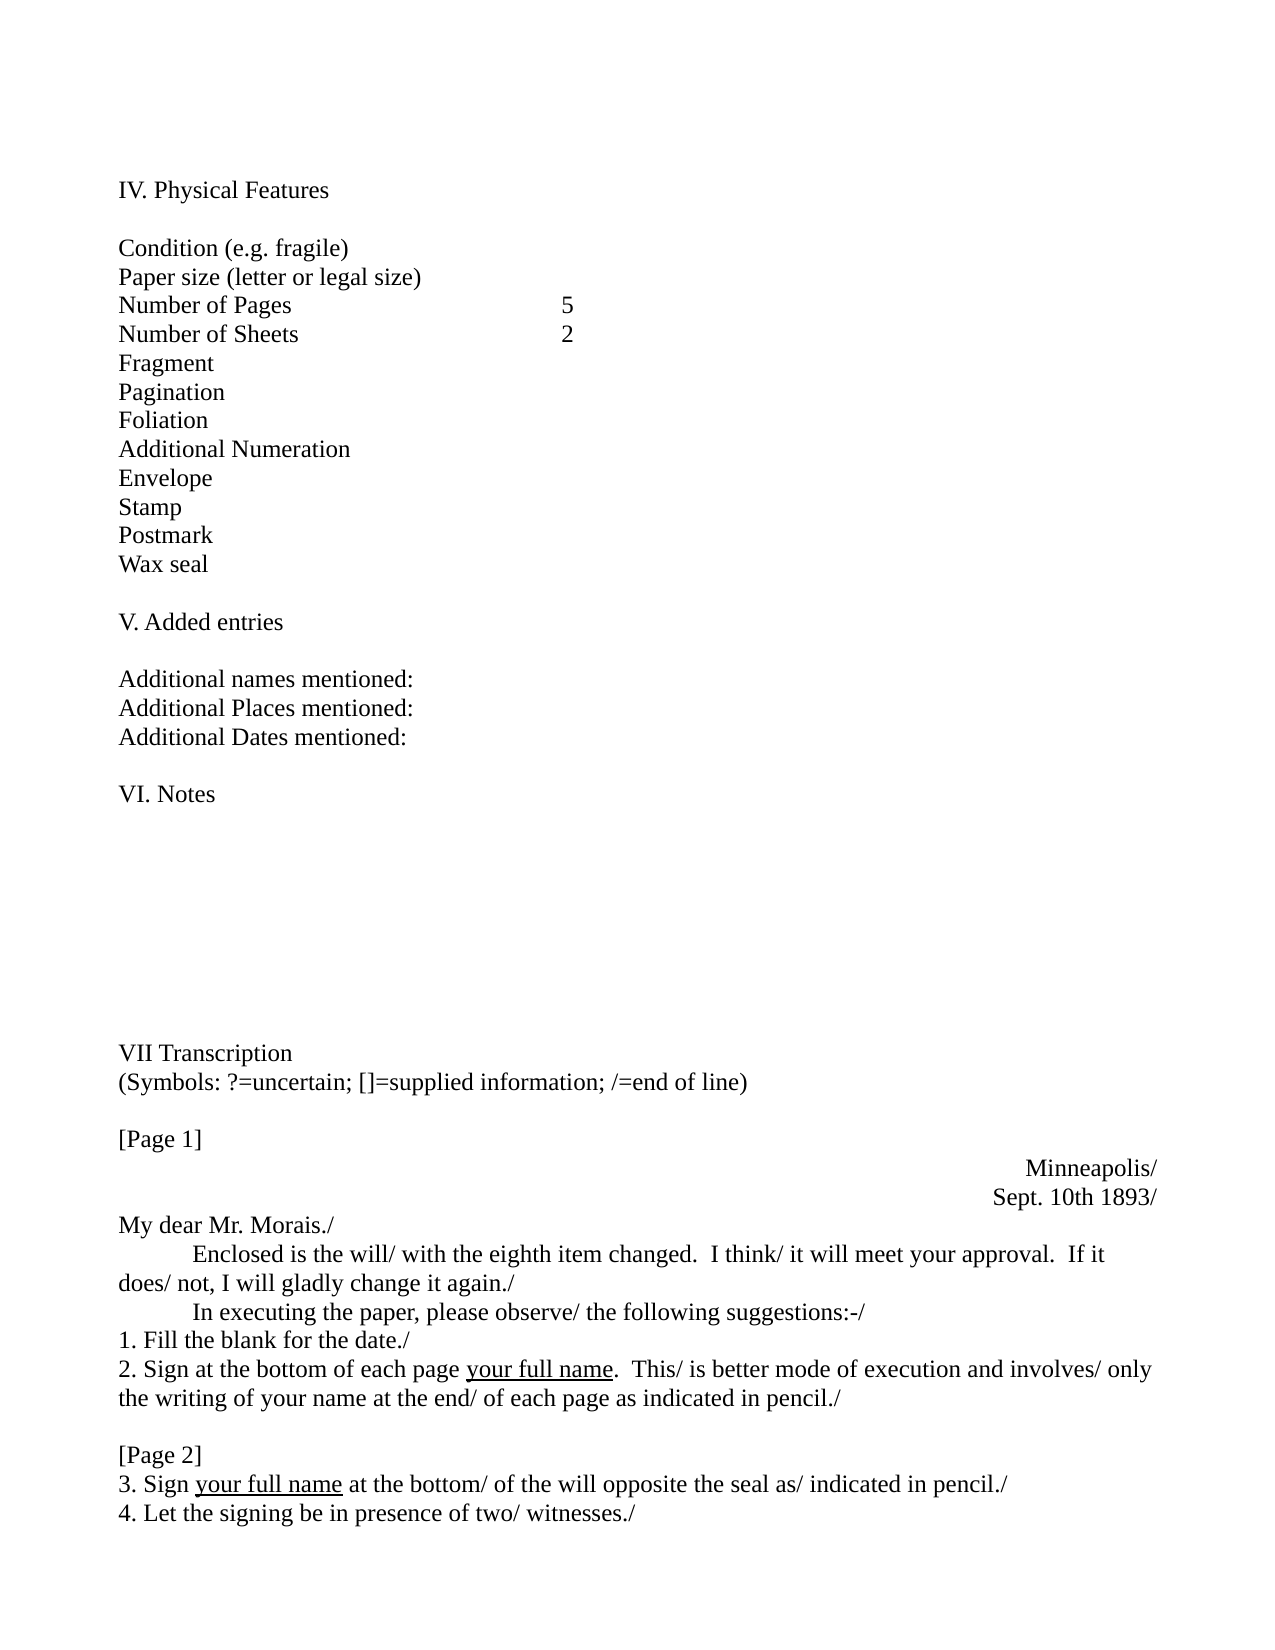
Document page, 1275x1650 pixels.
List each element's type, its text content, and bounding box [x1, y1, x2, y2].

text V. Added entries [118, 607, 1157, 636]
text 3. Sign your full name at the bottom/ of the will opposite the seal as/ indicated in pencil./ [118, 1469, 1157, 1498]
text 1. Fill the blank for the date./ [118, 1326, 1157, 1354]
text Postma rk [118, 521, 1157, 549]
text VI. Notes [118, 779, 1157, 808]
text Number of Sheets 2 [118, 319, 1157, 348]
text Number of Pages 5 [118, 291, 1157, 319]
text IV. Physical Features [118, 176, 1157, 204]
text Enclosed is the will/ with the eighth item changed. I think/ it will meet your approval. If it does/ not, I will gladly change it again./ [118, 1239, 1157, 1297]
text Additional Dates mentioned: [118, 722, 1157, 751]
text Envelope [118, 463, 1157, 492]
text Pagination [118, 377, 1157, 406]
text Wax seal [118, 549, 1157, 578]
text Additional Numeration [118, 434, 1157, 463]
text [Page 2] [118, 1441, 1157, 1469]
text Stamp [118, 492, 1157, 521]
text Minneapolis/ [118, 1153, 1157, 1182]
text Additional names mentioned: [118, 664, 1157, 693]
text Fragment [118, 348, 1157, 377]
text (Symbols: ?=uncertain; []=supplied information; /=end of line) [118, 1067, 1157, 1096]
text In executing the paper, please observe/ the following suggestions:-/ [118, 1297, 1157, 1326]
text Foliation [118, 406, 1157, 434]
text VII Transcription [118, 1038, 1157, 1067]
text Sept. 10th 1893/ [118, 1182, 1157, 1211]
text [Page 1] [118, 1124, 1157, 1153]
text Paper size (letter or legal size) [118, 262, 1157, 291]
text Condition (e.g. fragile) [118, 233, 1157, 262]
text 4. Let the signing be in presence of two/ witnesses./ [118, 1498, 1157, 1527]
text My dear Mr. Morais./ [118, 1211, 1157, 1239]
text 2. Sign at the bottom of each page your full name. This/ is better mode of execution and involves/ only the writing of your name at the end/ of each page as indicated in pencil./ [118, 1354, 1157, 1412]
text Additional Places mentioned: [118, 693, 1157, 722]
